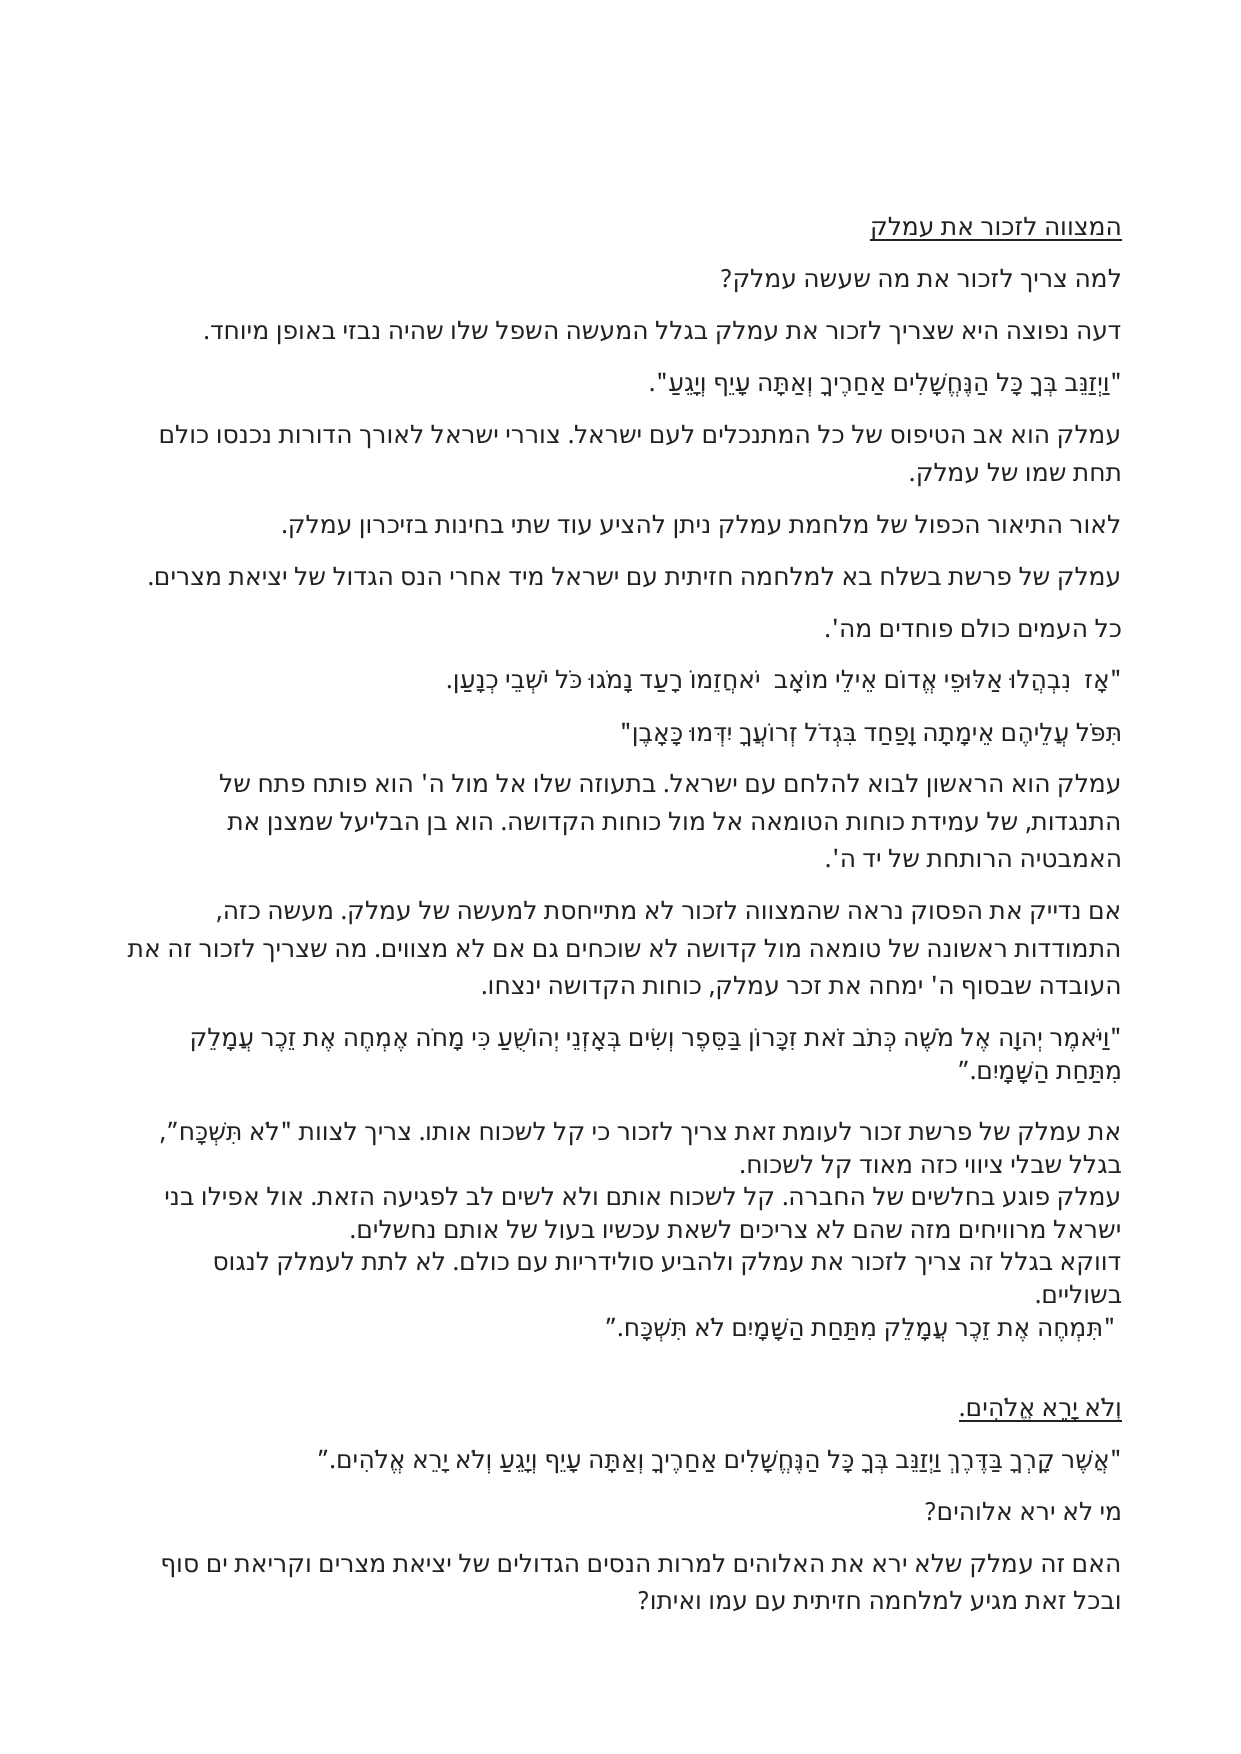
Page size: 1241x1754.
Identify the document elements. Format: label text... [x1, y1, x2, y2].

text מי לא ירא אלוהים? [118, 1498, 1122, 1530]
text "תִּמְחֶה אֶת זֵכֶר עֲמָלֵק מִתַּחַת הַשָּׁמָיִם לֹא תִּשְׁכָּח.” [118, 1314, 1122, 1346]
text וְלֹא יָרֵא אֱלֹהִים. [118, 1394, 1122, 1426]
text המצווה לזכור את עמלק [118, 213, 1122, 246]
text דווקא בגלל זה צריך לזכור את עמלק ולהביע סולידריות עם כולם. לא לתת לעמלק לנגוס בשוליים. [118, 1248, 1122, 1314]
text תִּפֹּל עֲלֵיהֶם אֵימָתָה וָפַחַד בִּגְדֹל זְרוֹעֲךָ יִדְּמוּ כָּאָבֶן" [118, 718, 1122, 751]
text לאור התיאור הכפול של מלחמת עמלק ניתן להציע עוד שתי בחינות בזיכרון עמלק. [118, 511, 1122, 543]
text דעה נפוצה היא שצריך לזכור את עמלק בגלל המעשה השפל שלו שהיה נבזי באופן מיוחד. [118, 317, 1122, 350]
text "וַיְזַנֵּב בְּךָ כָּל הַנֶּחֱשָׁלִים אַחַרֶיךָ וְאַתָּה עָיֵף וְיָגֵעַ". [118, 369, 1122, 402]
text את עמלק של פרשת זכור לעומת זאת צריך לזכור כי קל לשכוח אותו. צריך לצוות "לֹא תִּשְׁכָּח”, בגלל שבלי ציווי כזה מאוד קל לשכוח. [118, 1118, 1122, 1183]
text עמלק הוא הראשון לבוא להלחם עם ישראל. בתעוזה שלו אל מול ה' הוא פותח פתח של התנגדות, של עמידת כוחות הטומאה אל מול כוחות הקדושה. הוא בן הבליעל שמצנן את האמבטיה הרותחת של יד ה'. [118, 771, 1122, 878]
text עמלק הוא אב הטיפוס של כל המתנכלים לעם ישראל. צוררי ישראל לאורך הדורות נכנסו כולם תחת שמו של עמלק. [118, 421, 1122, 491]
text עמלק של פרשת בשלח בא למלחמה חזיתית עם ישראל מיד אחרי הנס הגדול של יציאת מצרים. [118, 563, 1122, 595]
text למה צריך לזכור את מה שעשה עמלק? [118, 265, 1122, 298]
text כל העמים כולם פוחדים מה'. [118, 614, 1122, 647]
text "וַיֹּאמֶר יְהוָה אֶל מֹשֶׁה כְּתֹב זֹאת זִכָּרוֹן בַּסֵּפֶר וְשִׂים בְּאָזְנֵי יְהוֹשֻׁעַ כִּי מָחֹה אֶמְחֶה אֶת זֵכֶר עֲמָלֵק מִתַּחַת הַשָּׁמָיִם.” [118, 1024, 1122, 1089]
text "אֲשֶׁר קָרְךָ בַּדֶּרֶךְ וַיְזַנֵּב בְּךָ כָּל הַנֶּחֱשָׁלִים אַחַרֶיךָ וְאַתָּה עָיֵף וְיָגֵעַ וְלֹא יָרֵא אֱלֹהִים.” [118, 1446, 1122, 1478]
text עמלק פוגע בחלשים של החברה. קל לשכוח אותם ולא לשים לב לפגיעה הזאת. אול אפילו בני ישראל מרוויחים מזה שהם לא צריכים לשאת עכשיו בעול של אותם נחשלים. [118, 1183, 1122, 1248]
text האם זה עמלק שלא ירא את האלוהים למרות הנסים הגדולים של יציאת מצרים וקריאת ים סוף ובכל זאת מגיע למלחמה חזיתית עם עמו ואיתו? [118, 1550, 1122, 1620]
text "אָז נִבְהֲלוּ אַלּוּפֵי אֱדוֹם אֵילֵי מוֹאָב יֹאחֲזֵמוֹ רָעַד נָמֹגוּ כֹּל יֹשְׁבֵי כְנָעַן. [118, 667, 1122, 699]
text אם נדייק את הפסוק נראה שהמצווה לזכור לא מתייחסת למעשה של עמלק. מעשה כזה, התמודדות ראשונה של טומאה מול קדושה לא שוכחים גם אם לא מצווים. מה שצריך לזכור זה את העובדה שבסוף ה' ימחה את זכר עמלק, כוחות הקדושה ינצחו. [118, 897, 1122, 1005]
